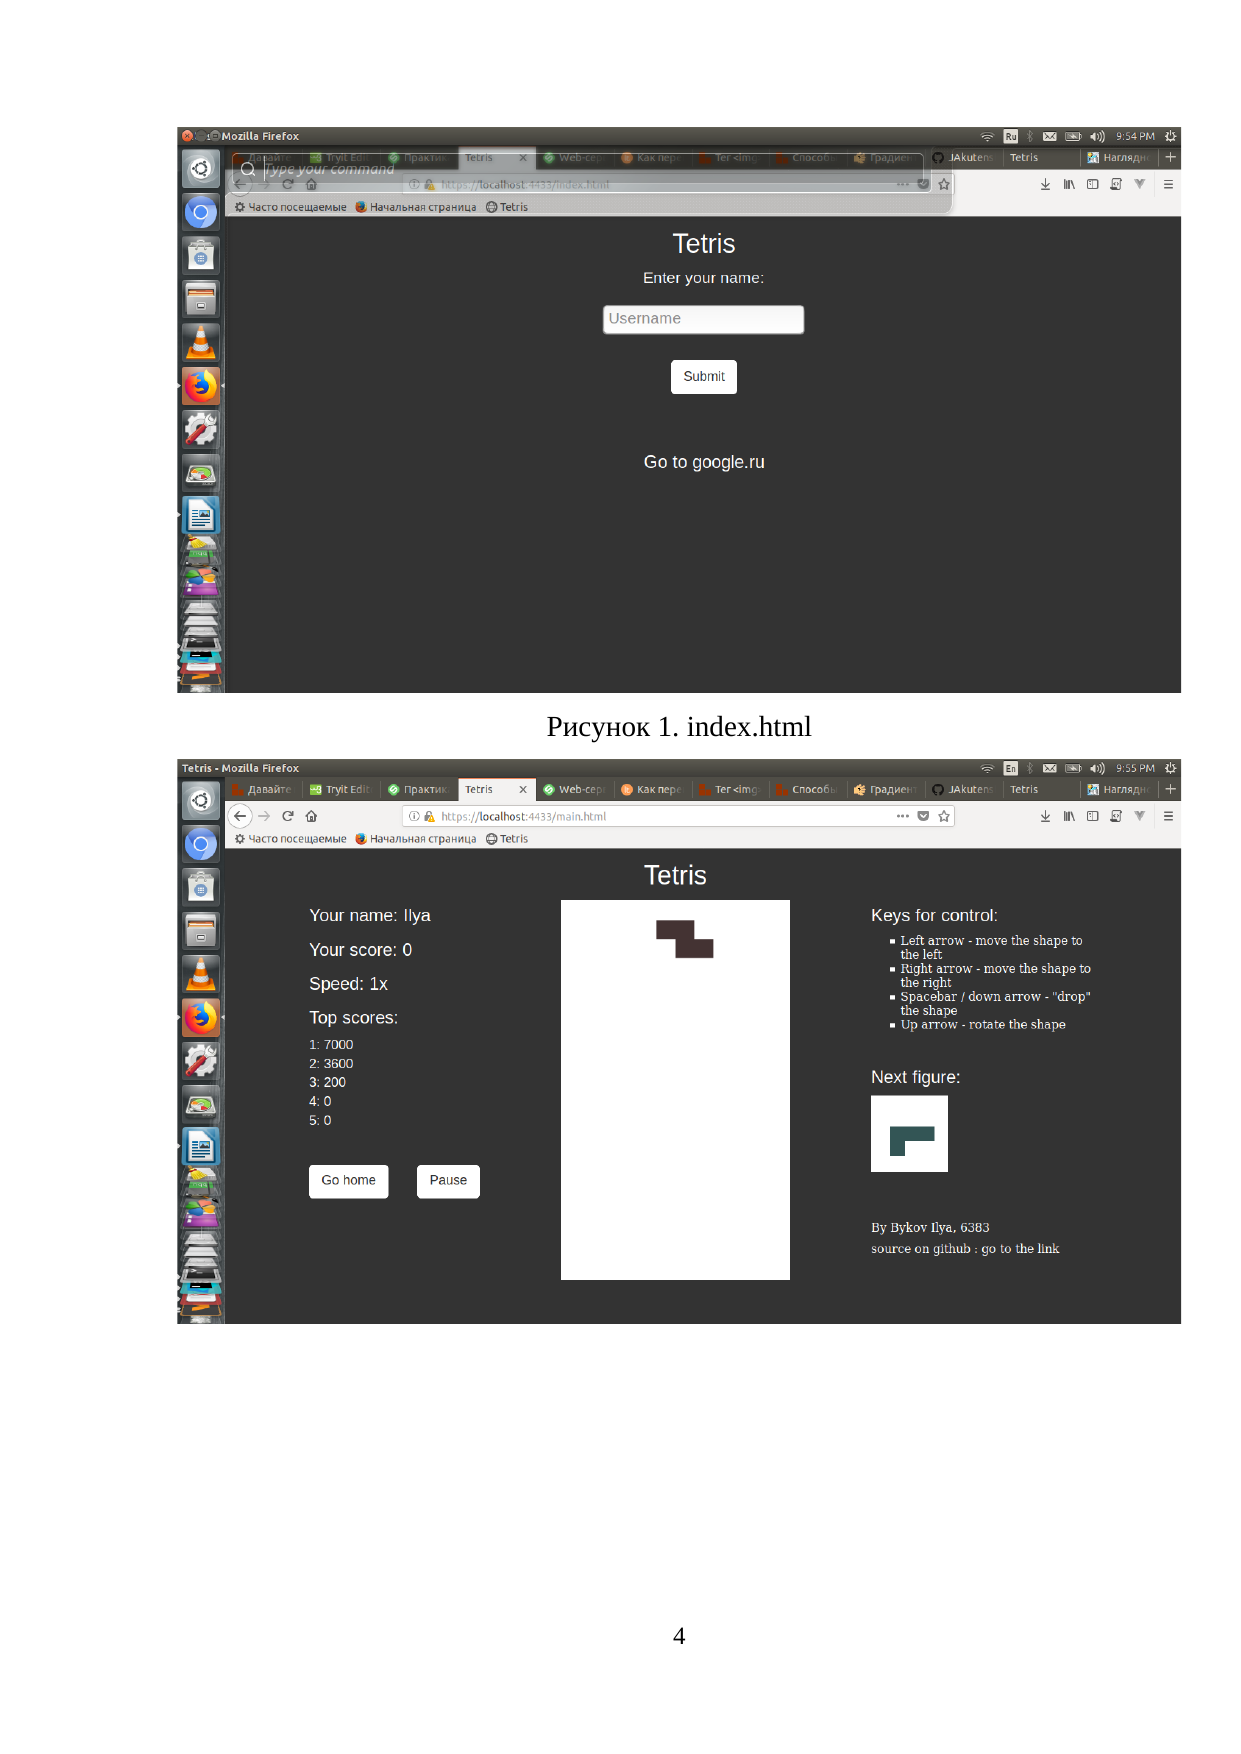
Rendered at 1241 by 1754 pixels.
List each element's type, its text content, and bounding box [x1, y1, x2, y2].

text [177, 118, 1181, 127]
text Рисунок 1. index.html [177, 693, 1181, 743]
picture [177, 127, 1182, 693]
picture [177, 759, 1182, 1324]
